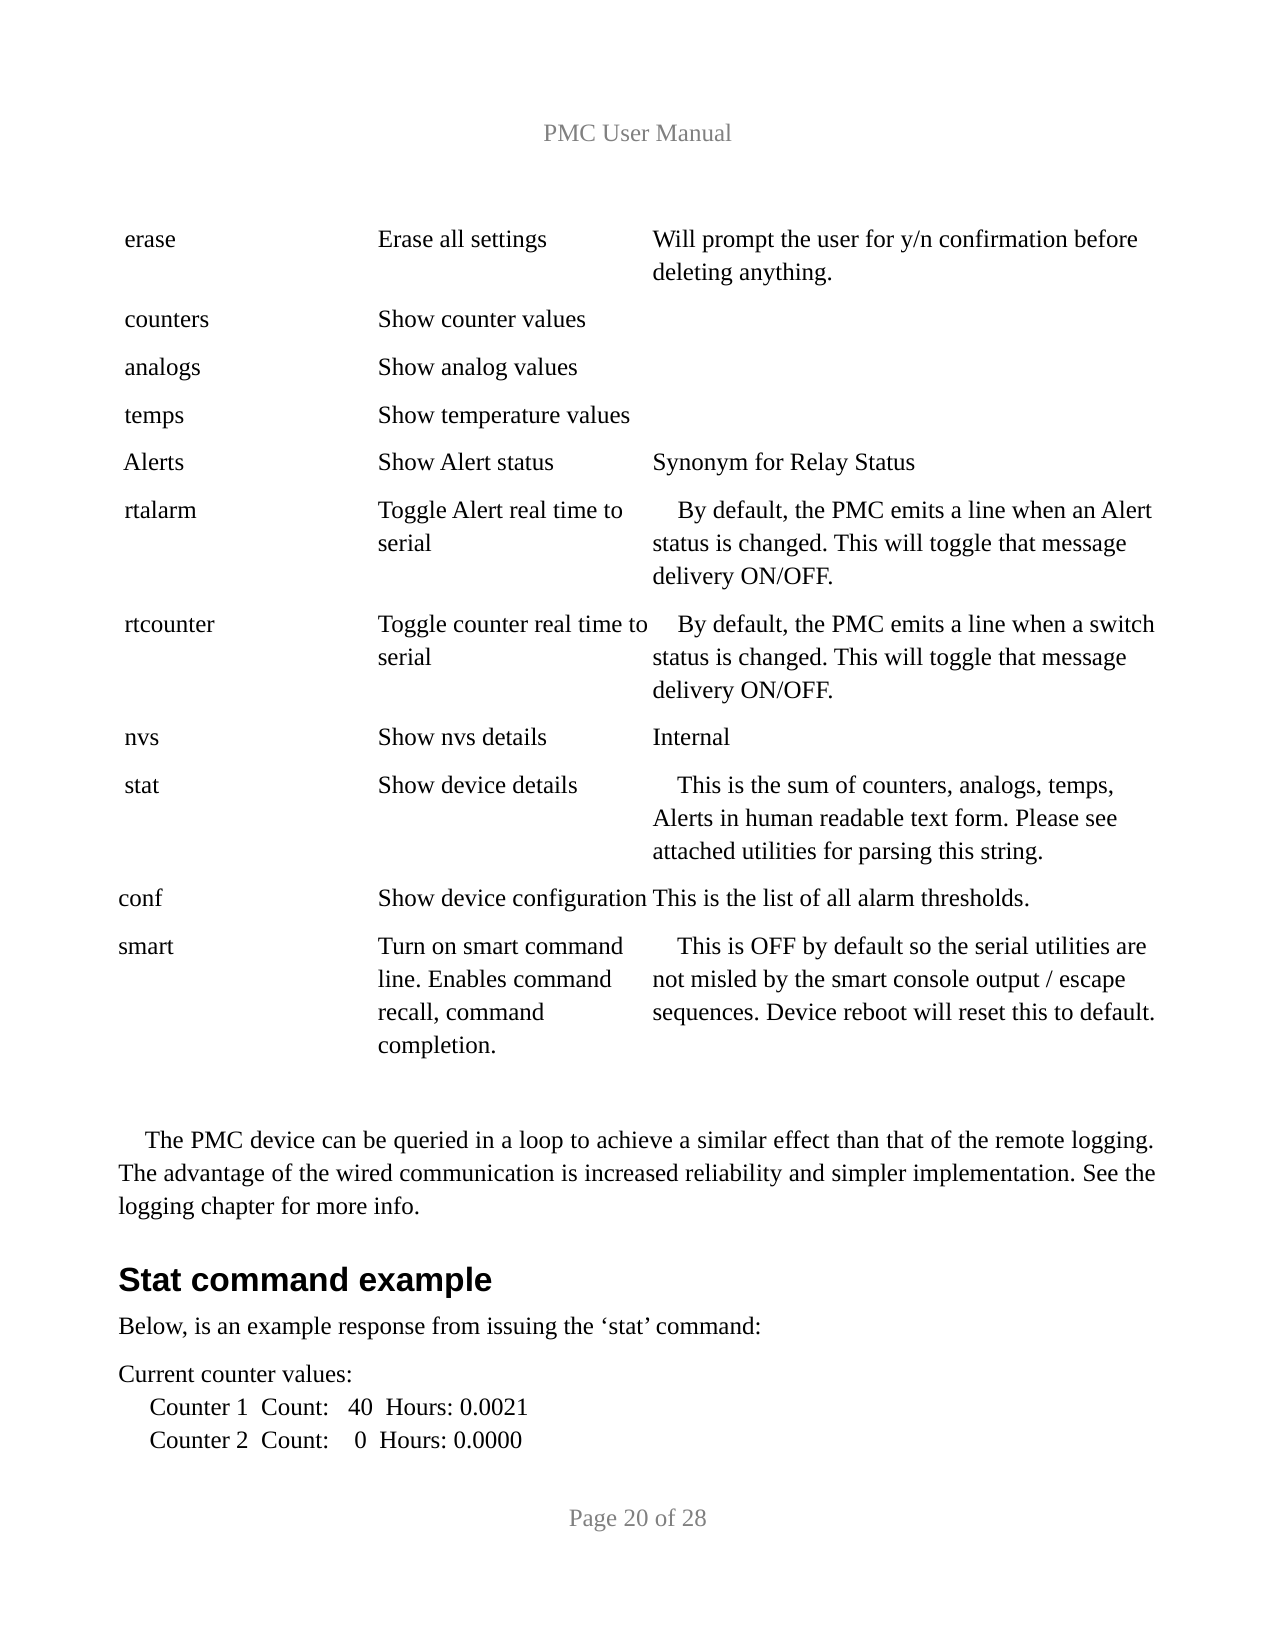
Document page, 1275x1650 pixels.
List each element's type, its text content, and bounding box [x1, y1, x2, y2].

table_cell temps [118, 400, 378, 447]
text Current counter values: [118, 1359, 1157, 1387]
text Counter 2 Count: 0 Hours: 0.0000 [118, 1425, 1157, 1453]
table_cell Synonym for Relay Status [652, 448, 1157, 495]
table_cell Alerts [118, 448, 378, 495]
table_cell By default, the PMC emits a line when a switch status is changed. This will toggle that message delivery ON/OFF. [652, 609, 1157, 722]
table_cell counters [118, 305, 378, 352]
table_cell By default, the PMC emits a line when an Alert status is changed. This will toggle that message delivery ON/OFF. [652, 495, 1157, 609]
table_cell [652, 176, 1157, 224]
table_cell Erase all settings [378, 224, 652, 304]
text Counter 1 Count: 40 Hours: 0.0021 [118, 1392, 1157, 1420]
table_cell Toggle counter real time to serial [378, 609, 652, 722]
table_cell Turn on smart command line. Enables command recall, command completion. [378, 931, 652, 1078]
table_cell Show device details [378, 770, 652, 883]
table_cell Will prompt the user for y/n confirmation before deleting anything. [652, 224, 1157, 304]
table_cell Show counter values [378, 305, 652, 352]
table_cell smart [118, 931, 378, 1078]
table_cell Show nvs details [378, 722, 652, 770]
table_cell nvs [118, 722, 378, 770]
table_cell [652, 400, 1157, 447]
table_cell [118, 176, 378, 224]
table_cell Toggle Alert real time to serial [378, 495, 652, 609]
table_cell [652, 352, 1157, 400]
table_cell This is the list of all alarm thresholds. [652, 884, 1157, 931]
table_cell Internal [652, 722, 1157, 770]
table_cell erase [118, 224, 378, 304]
subtitle Stat command example [118, 1260, 1157, 1298]
table_cell conf [118, 884, 378, 931]
table_cell Show temperature values [378, 400, 652, 447]
table_cell This is OFF by default so the serial utilities are not misled by the smart console output / escape sequences. Device reboot will reset this to default. [652, 931, 1157, 1078]
table_cell stat [118, 770, 378, 883]
text Below, is an example response from issuing the ‘stat’ command: [118, 1311, 1157, 1340]
table_cell analogs [118, 352, 378, 400]
table_cell Show device configuration [378, 884, 652, 931]
table_cell [378, 176, 652, 224]
table_cell This is the sum of counters, analogs, temps, Alerts in human readable text form. Please see attached utilities for parsing this string. [652, 770, 1157, 883]
table_cell rtalarm [118, 495, 378, 609]
text The PMC device can be queried in a loop to achieve a similar effect than that of the remote logging. The advantage of the wired communication is increased reliability and simpler implementation. See the logging chapter for more info. [118, 1125, 1157, 1220]
table_cell Show Alert status [378, 448, 652, 495]
table_cell Show analog values [378, 352, 652, 400]
table_cell [652, 305, 1157, 352]
table_cell rtcounter [118, 609, 378, 722]
